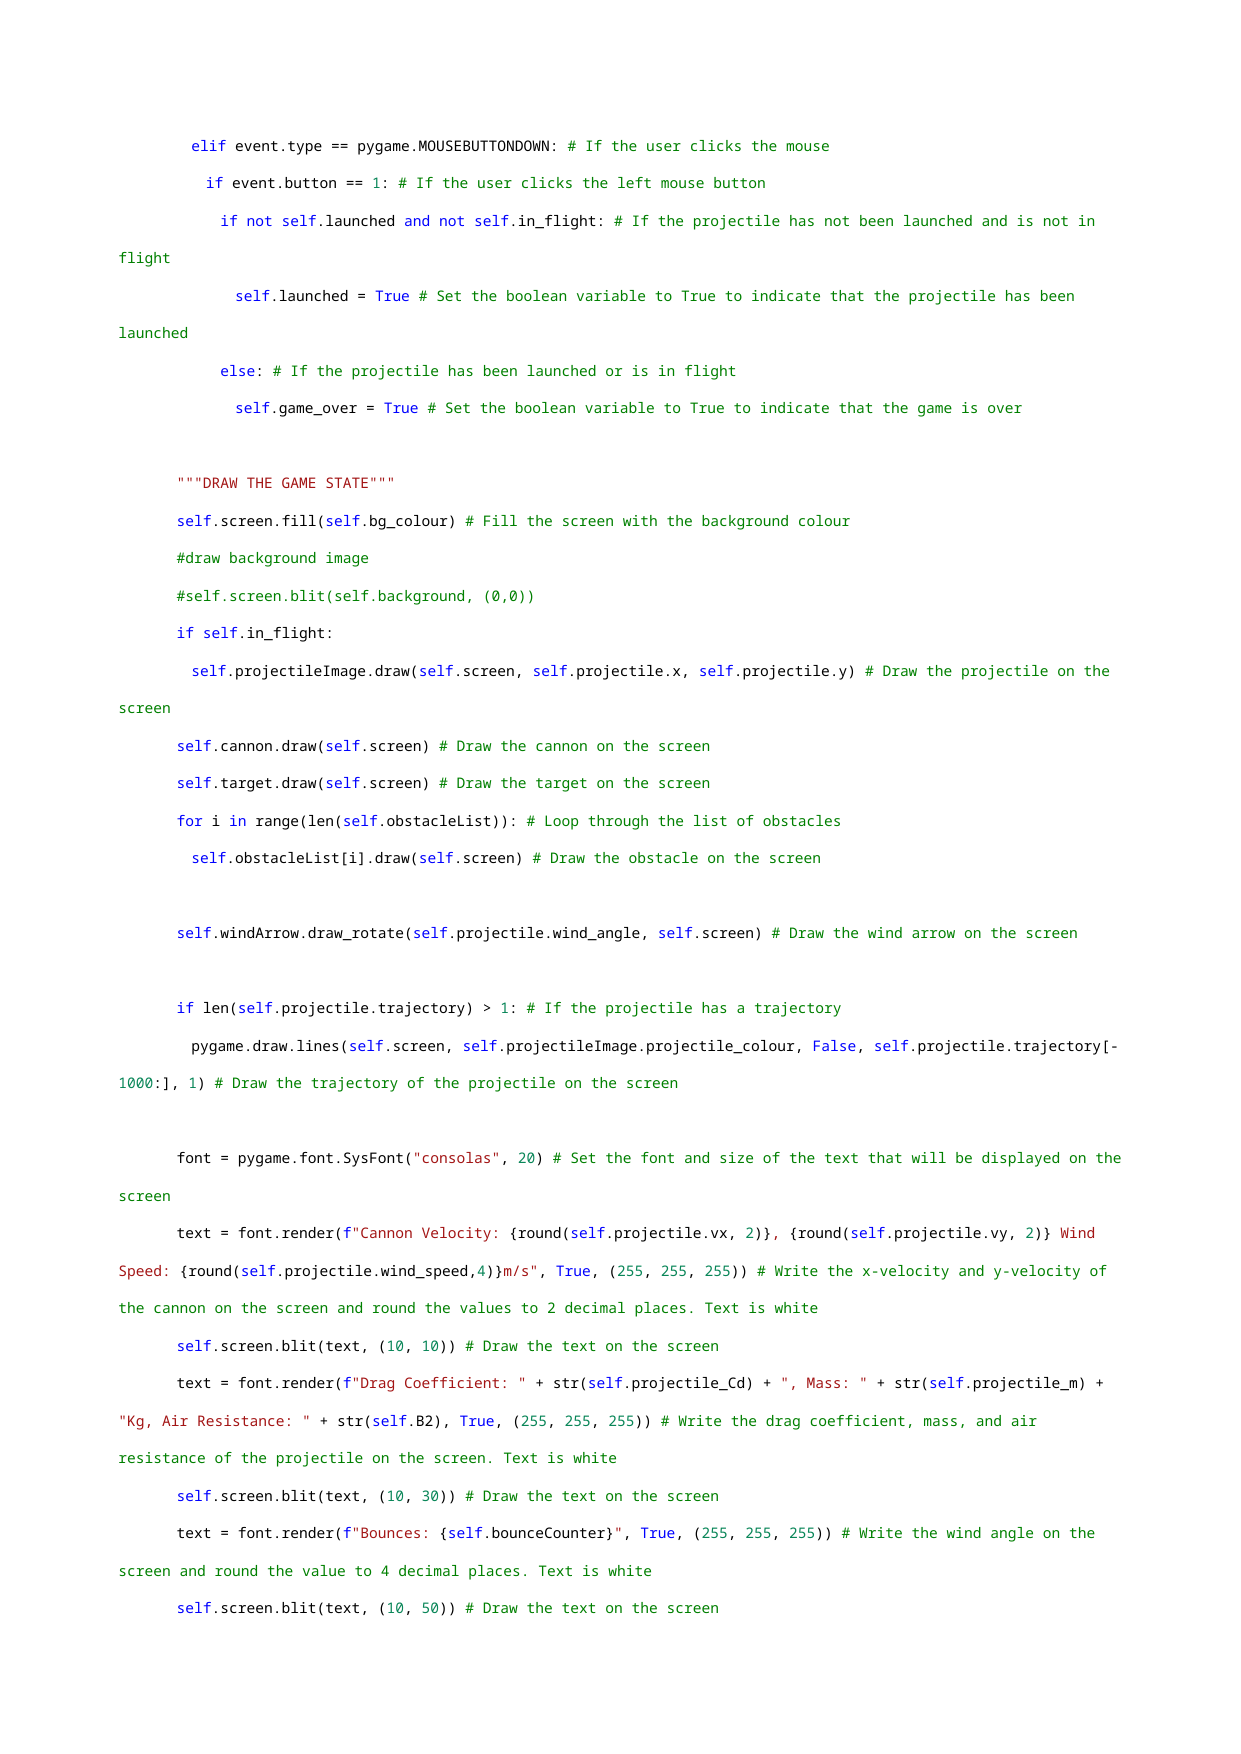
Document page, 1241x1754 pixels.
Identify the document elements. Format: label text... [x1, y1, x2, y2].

text if not self.launched and not self.in_flight: # If the projectile has not been launched and is not in flight [118, 193, 1122, 268]
text text = font.render(f"Bounces: {self.bounceCounter}", True, (255, 255, 255)) # Write the wind angle on the screen and round the value to 4 decimal places. Text is white [118, 1506, 1122, 1581]
text self.obstacleList[i].draw(self.screen) # Draw the obstacle on the screen [118, 831, 1122, 868]
text self.target.draw(self.screen) # Draw the target on the screen [118, 756, 1122, 793]
text else: # If the projectile has been launched or is in flight [118, 343, 1122, 381]
text self.screen.blit(text, (10, 10)) # Draw the text on the screen [118, 1318, 1122, 1356]
text if event.button == 1: # If the user clicks the left mouse button [118, 156, 1122, 193]
text """DRAW THE GAME STATE""" [118, 456, 1122, 493]
text self.launched = True # Set the boolean variable to True to indicate that the projectile has been launched [118, 268, 1122, 343]
text self.screen.blit(text, (10, 30)) # Draw the text on the screen [118, 1468, 1122, 1506]
text if len(self.projectile.trajectory) > 1: # If the projectile has a trajectory [118, 981, 1122, 1018]
text text = font.render(f"Drag Coefficient: " + str(self.projectile_Cd) + ", Mass: " + str(self.projectile_m) + "Kg, Air Resistance: " + str(self.B2), True, (255, 255, 255)) # Write the drag coefficient, mass, and air resistance of the projectile on the screen. Text is white [118, 1356, 1122, 1468]
text font = pygame.font.SysFont("consolas", 20) # Set the font and size of the text that will be displayed on the screen [118, 1131, 1122, 1206]
text #draw background image [118, 531, 1122, 568]
text if self.in_flight: [118, 606, 1122, 643]
text self.game_over = True # Set the boolean variable to True to indicate that the game is over [118, 381, 1122, 418]
text pygame.draw.lines(self.screen, self.projectileImage.projectile_colour, False, self.projectile.trajectory[-1000:], 1) # Draw the trajectory of the projectile on the screen [118, 1018, 1122, 1093]
text #self.screen.blit(self.background, (0,0)) [118, 568, 1122, 606]
text self.windArrow.draw_rotate(self.projectile.wind_angle, self.screen) # Draw the wind arrow on the screen [118, 906, 1122, 943]
text elif event.type == pygame.MOUSEBUTTONDOWN: # If the user clicks the mouse [118, 118, 1122, 156]
text self.cannon.draw(self.screen) # Draw the cannon on the screen [118, 718, 1122, 756]
text self.projectileImage.draw(self.screen, self.projectile.x, self.projectile.y) # Draw the projectile on the screen [118, 643, 1122, 718]
text self.screen.fill(self.bg_colour) # Fill the screen with the background colour [118, 493, 1122, 531]
text text = font.render(f"Cannon Velocity: {round(self.projectile.vx, 2)}, {round(self.projectile.vy, 2)} Wind Speed: {round(self.projectile.wind_speed,4)}m/s", True, (255, 255, 255)) # Write the x-velocity and y-velocity of the cannon on the screen and round the values to 2 decimal places. Text is white [118, 1206, 1122, 1318]
text self.screen.blit(text, (10, 50)) # Draw the text on the screen [118, 1581, 1122, 1618]
text for i in range(len(self.obstacleList)): # Loop through the list of obstacles [118, 793, 1122, 831]
